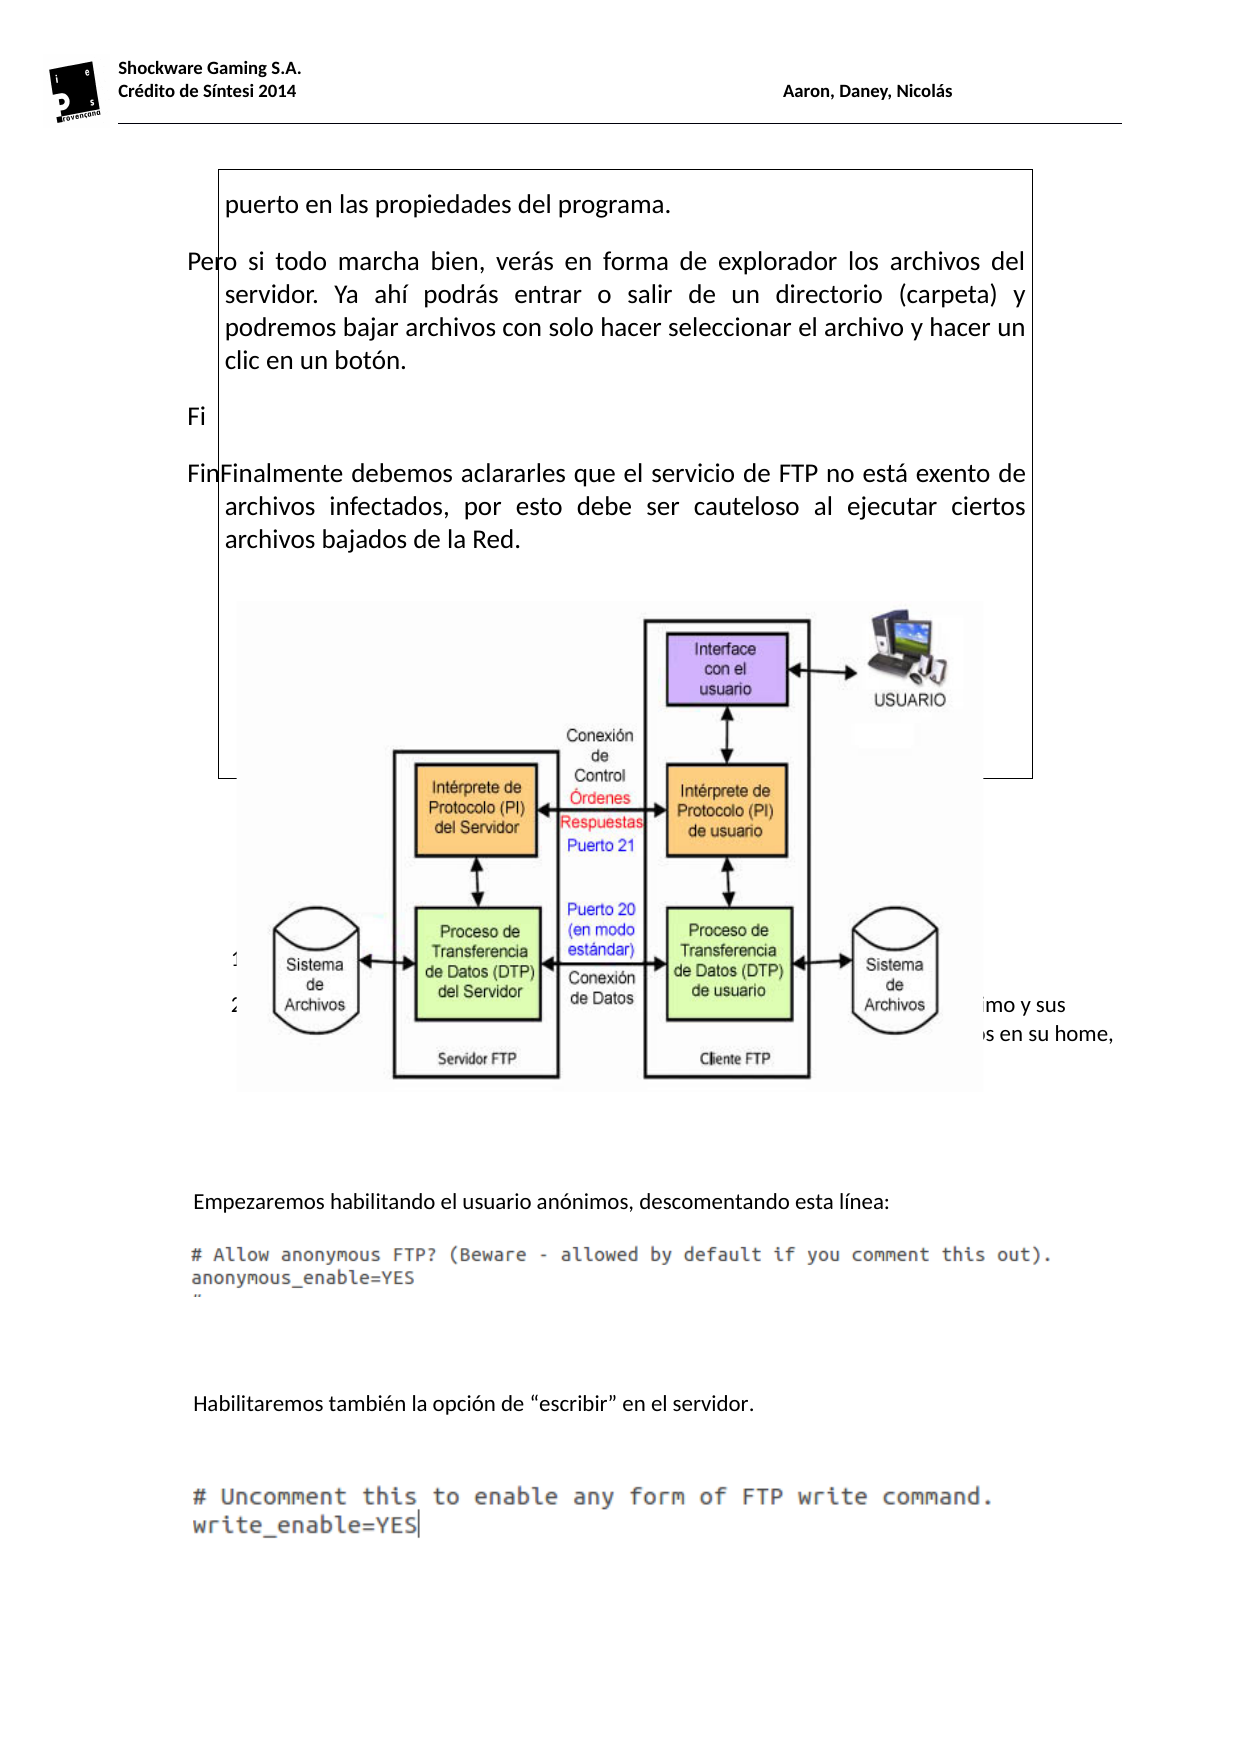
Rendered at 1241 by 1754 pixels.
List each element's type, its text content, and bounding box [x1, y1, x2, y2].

list Empezaremos por editar el archivo vsftpd.conf para habilitar el usuario anónimo y sus opciones, también estableceremos permisos y usuario que estarán enjaulados en su home, es decir, que verán solo sus archivos. [984, 990, 1122, 1077]
table_cell ¿Qué es un “FTP”? Significados “... El acrónimo de FTP es “protocolo de transferencia de ficheros” (File Transfer Protocol), es un software basado en la arquitectura cliente-servidor que permite a usuarios transferir ficheros entre ordenadores en una red TCP/IP. ...” “... FTP es uno de los diversos protocolos de la red Internet, concretamente significa File Transfer Protocol (Protocolo de Transferencia de Ficheros) y es el ideal para transferir grandes bloques de datos por la red ...” “… El servicio FTP es ofrecido por la capa de aplicación del modelo de capas de red TCP/IP al usuario, utilizando normalmente el puerto de red 20 y el 21 ...” “... Un problema básico de FTP es que está pensado para ofrecer la máxima velocidad en la conexión, pero no la máxima seguridad ...” “... Para solucionar este problema son de gran utilidad aplicaciones como scp y sftp, incluidas en el paquete SSH, que permiten transferir archivos pero cifrando todo el tráfico. ..” El FTP es muy usado en el mantenimiento de una página, ya que sirve para transferir archivos fácilmente, sin utilizar los malos servicios por web. Se puede manejar los archivos como si se tratase del Explorador de Windows. ¿Cómo funciona? El funcionamiento es sencillo. Una persona desde su ordenador invoca un programa cliente FTP para conectar con otro ordenador, que a su vez tiene instalado el programa servidor FTP. Una vez establecida la conexión y debidamente autenticado el usuario con su contraseña, se pueden empezar a intercambiar archivos de todo tipo. Primero debemos conseguir un programa que maneje el FTP para facilitarnos las tareas. Por ejemplo los programas más populares son el FileZilla, CuteFTP, WS_FTP; los cuales son realmente buenos. Los requisitos para conectarnos a un servidor FTP son los siguientes: La dirección del servidor: primero se debe introducir una dirección que normalmente encontraremos en una página web. Esta dirección puede introducirse de dos maneras, en forma de dirección IP o con un nombre similar a las páginas web. Por ejemplo un FTP en dirección IP puede ser 200.38.49.198, pero también lo podemos encontrar como "ftp://ftp.alegsa.com.ar". Una vez introducido este dato, pasaremos al siguiente paso. Nombre y contraseña: Ahora se debemos saber el nombre y la contraseña con que se puede ingresar al FTP. Si es un servidor de acceso público encontrarás la información fácilmente, pero hay casos en donde se requiere un previo registro. Puerto: El puerto tradicional del FTP es el 21, éste está como predeterminado en todos los programas FTP; aunque a veces el puerto no es 21, encontrará el número en la página web donde obtuvo la dirección. Normalmente encontraremos la opción para cambiar el puerto en las propiedades del programa. Pero si todo marcha bien, verás en forma de explorador los archivos del servidor. Ya ahí podrás entrar o salir de un directorio (carpeta) y podremos bajar archivos con solo hacer seleccionar el archivo y hacer un clic en un botón. Fi FinFinalmente debemos aclararles que el servicio de FTP no está exento de archivos infectados, por esto debe ser cauteloso al ejecutar ciertos archivos bajados de la Red. [219, 170, 1032, 778]
list Habilitaremos también la opción de “escribir” en el servidor. [193, 1389, 1122, 1418]
text Instalación y configuración FTP [984, 838, 1122, 873]
list Para empezar instalamos el paquete vsftpd, con el comando apt-get install. [984, 944, 1122, 972]
text Instalación y configuración FTP [118, 838, 236, 873]
list Empezaremos habilitando el usuario anónimos, descomentando esta línea: [193, 1187, 1122, 1215]
